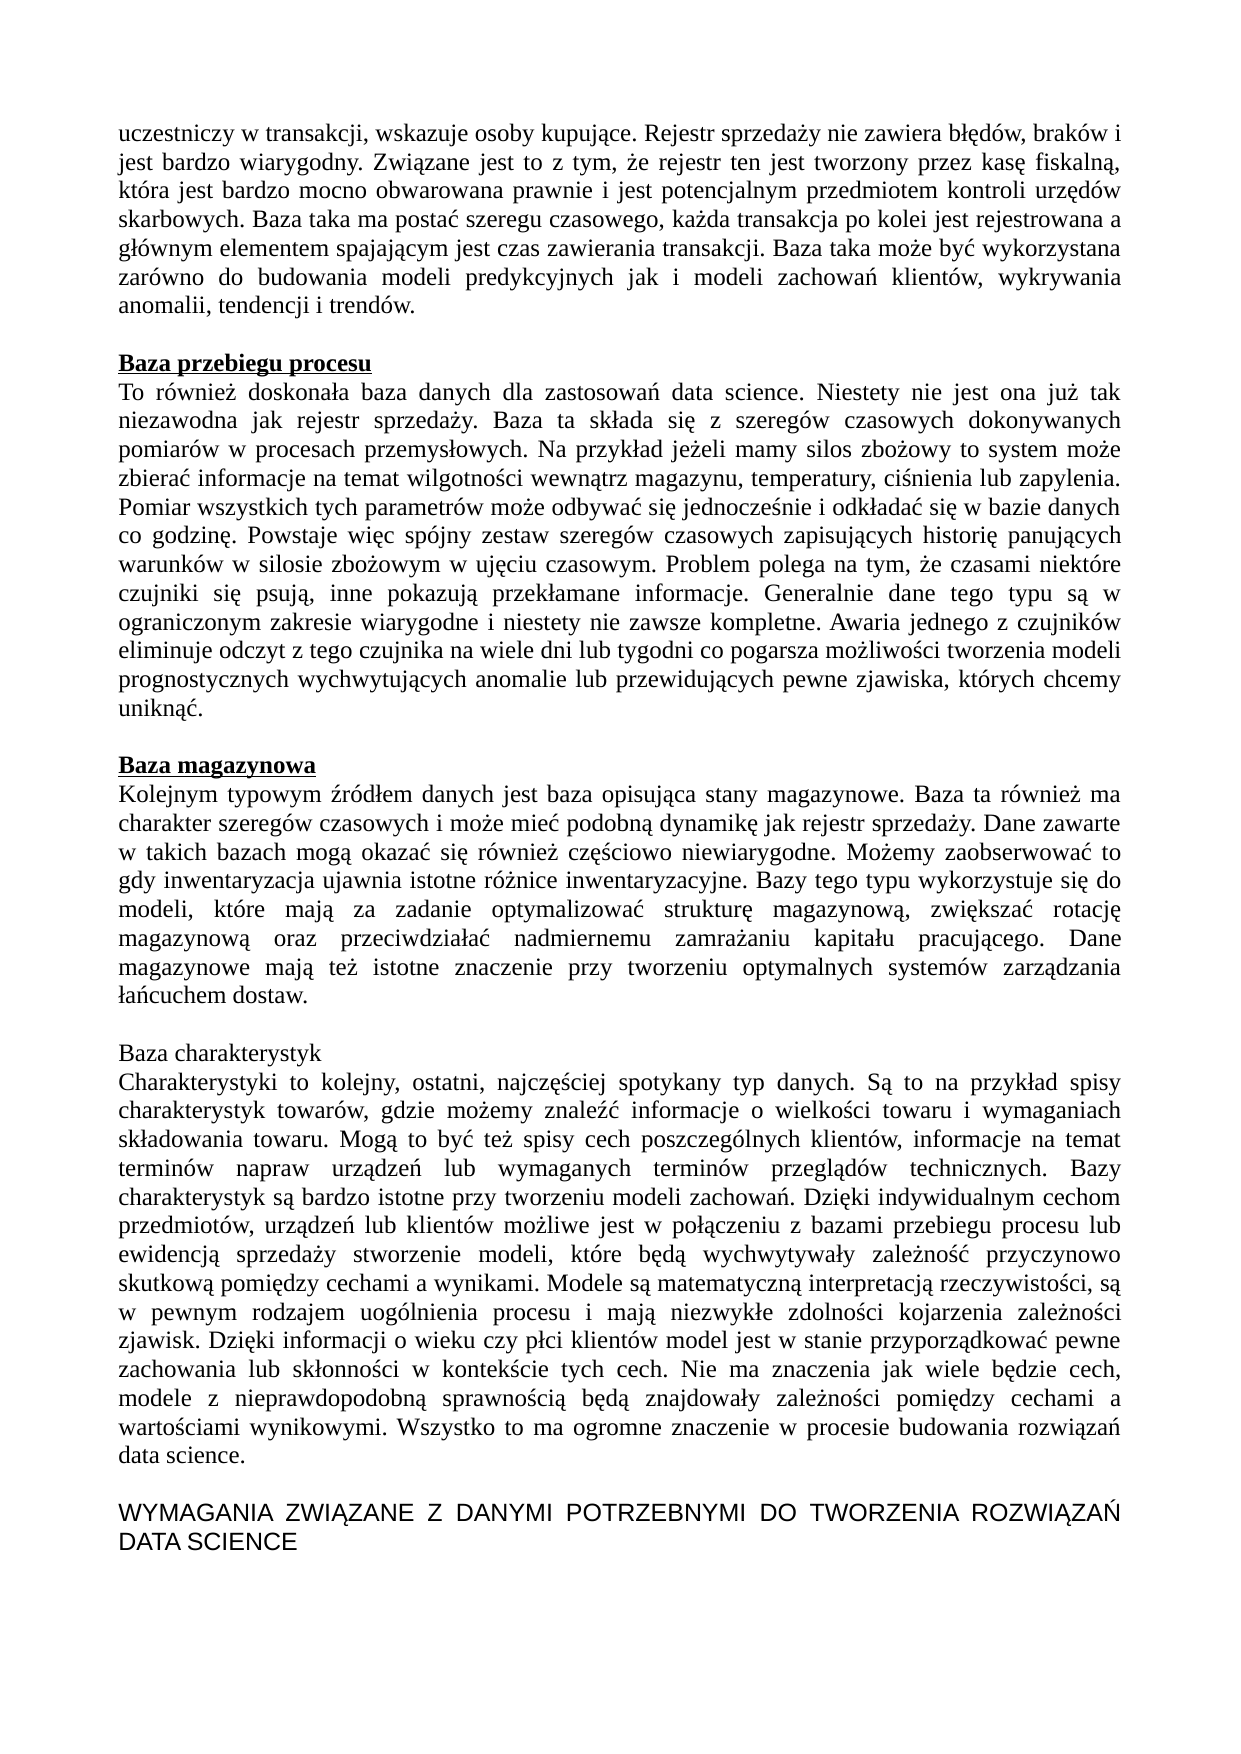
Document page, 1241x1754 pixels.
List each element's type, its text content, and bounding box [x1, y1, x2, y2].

text Baza charakterystyk [118, 1038, 1122, 1067]
text To również doskonała baza danych dla zastosowań data science. Niestety nie jest ona już tak niezawodna jak rejestr sprzedaży. Baza ta składa się z szeregów czasowych dokonywanych pomiarów w procesach przemysłowych. Na przykład jeżeli mamy silos zbożowy to system może zbierać informacje na temat wilgotności wewnątrz magazynu, temperatury, ciśnienia lub zapylenia. Pomiar wszystkich tych parametrów może odbywać się jednocześnie i odkładać się w bazie danych co godzinę. Powstaje więc spójny zestaw szeregów czasowych zapisujących historię panujących warunków w silosie zbożowym w ujęciu czasowym. Problem polega na tym, że czasami niektóre czujniki się psują, inne pokazują przekłamane informacje. Generalnie dane tego typu są w ograniczonym zakresie wiarygodne i niestety nie zawsze kompletne. Awaria jednego z czujników eliminuje odczyt z tego czujnika na wiele dni lub tygodni co pogarsza możliwości tworzenia modeli prognostycznych wychwytujących anomalie lub przewidujących pewne zjawiska, których chcemy uniknąć. [118, 377, 1122, 722]
text uczestniczy w transakcji, wskazuje osoby kupujące. Rejestr sprzedaży nie zawiera błędów, braków i jest bardzo wiarygodny. Związane jest to z tym, że rejestr ten jest tworzony przez kasę fiskalną, która jest bardzo mocno obwarowana prawnie i jest potencjalnym przedmiotem kontroli urzędów skarbowych. Baza taka ma postać szeregu czasowego, każda transakcja po kolei jest rejestrowana a głównym elementem spajającym jest czas zawierania transakcji. Baza taka może być wykorzystana zarówno do budowania modeli predykcyjnych jak i modeli zachowań klientów, wykrywania anomalii, tendencji i trendów. [118, 118, 1122, 319]
text Baza przebiegu procesu [118, 348, 1122, 377]
text Charakterystyki to kolejny, ostatni, najczęściej spotykany typ danych. Są to na przykład spisy charakterystyk towarów, gdzie możemy znaleźć informacje o wielkości towaru i wymaganiach składowania towaru. Mogą to być też spisy cech poszczególnych klientów, informacje na temat terminów napraw urządzeń lub wymaganych terminów przeglądów technicznych. Bazy charakterystyk są bardzo istotne przy tworzeniu modeli zachowań. Dzięki indywidualnym cechom przedmiotów, urządzeń lub klientów możliwe jest w połączeniu z bazami przebiegu procesu lub ewidencją sprzedaży stworzenie modeli, które będą wychwytywały zależność przyczynowo skutkową pomiędzy cechami a wynikami. Modele są matematyczną interpretacją rzeczywistości, są w pewnym rodzajem uogólnienia procesu i mają niezwykłe zdolności kojarzenia zależności zjawisk. Dzięki informacji o wieku czy płci klientów model jest w stanie przyporządkować pewne zachowania lub skłonności w kontekście tych cech. Nie ma znaczenia jak wiele będzie cech, modele z nieprawdopodobną sprawnością będą znajdowały zależności pomiędzy cechami a wartościami wynikowymi. Wszystko to ma ogromne znaczenie w procesie budowania rozwiązań data science. [118, 1067, 1122, 1469]
text Kolejnym typowym źródłem danych jest baza opisująca stany magazynowe. Baza ta również ma charakter szeregów czasowych i może mieć podobną dynamikę jak rejestr sprzedaży. Dane zawarte w takich bazach mogą okazać się również częściowo niewiarygodne. Możemy zaobserwować to gdy inwentaryzacja ujawnia istotne różnice inwentaryzacyjne. Bazy tego typu wykorzystuje się do modeli, które mają za zadanie optymalizować strukturę magazynową, zwiększać rotację magazynową oraz przeciwdziałać nadmiernemu zamrażaniu kapitału pracującego. Dane magazynowe mają też istotne znaczenie przy tworzeniu optymalnych systemów zarządzania łańcuchem dostaw. [118, 779, 1122, 1009]
text Baza magazynowa [118, 751, 1122, 779]
text WYMAGANIA ZWIĄZANE Z DANYMI POTRZEBNYMI DO TWORZENIA ROZWIĄZAŃ DATA SCIENCE [118, 1498, 1122, 1556]
